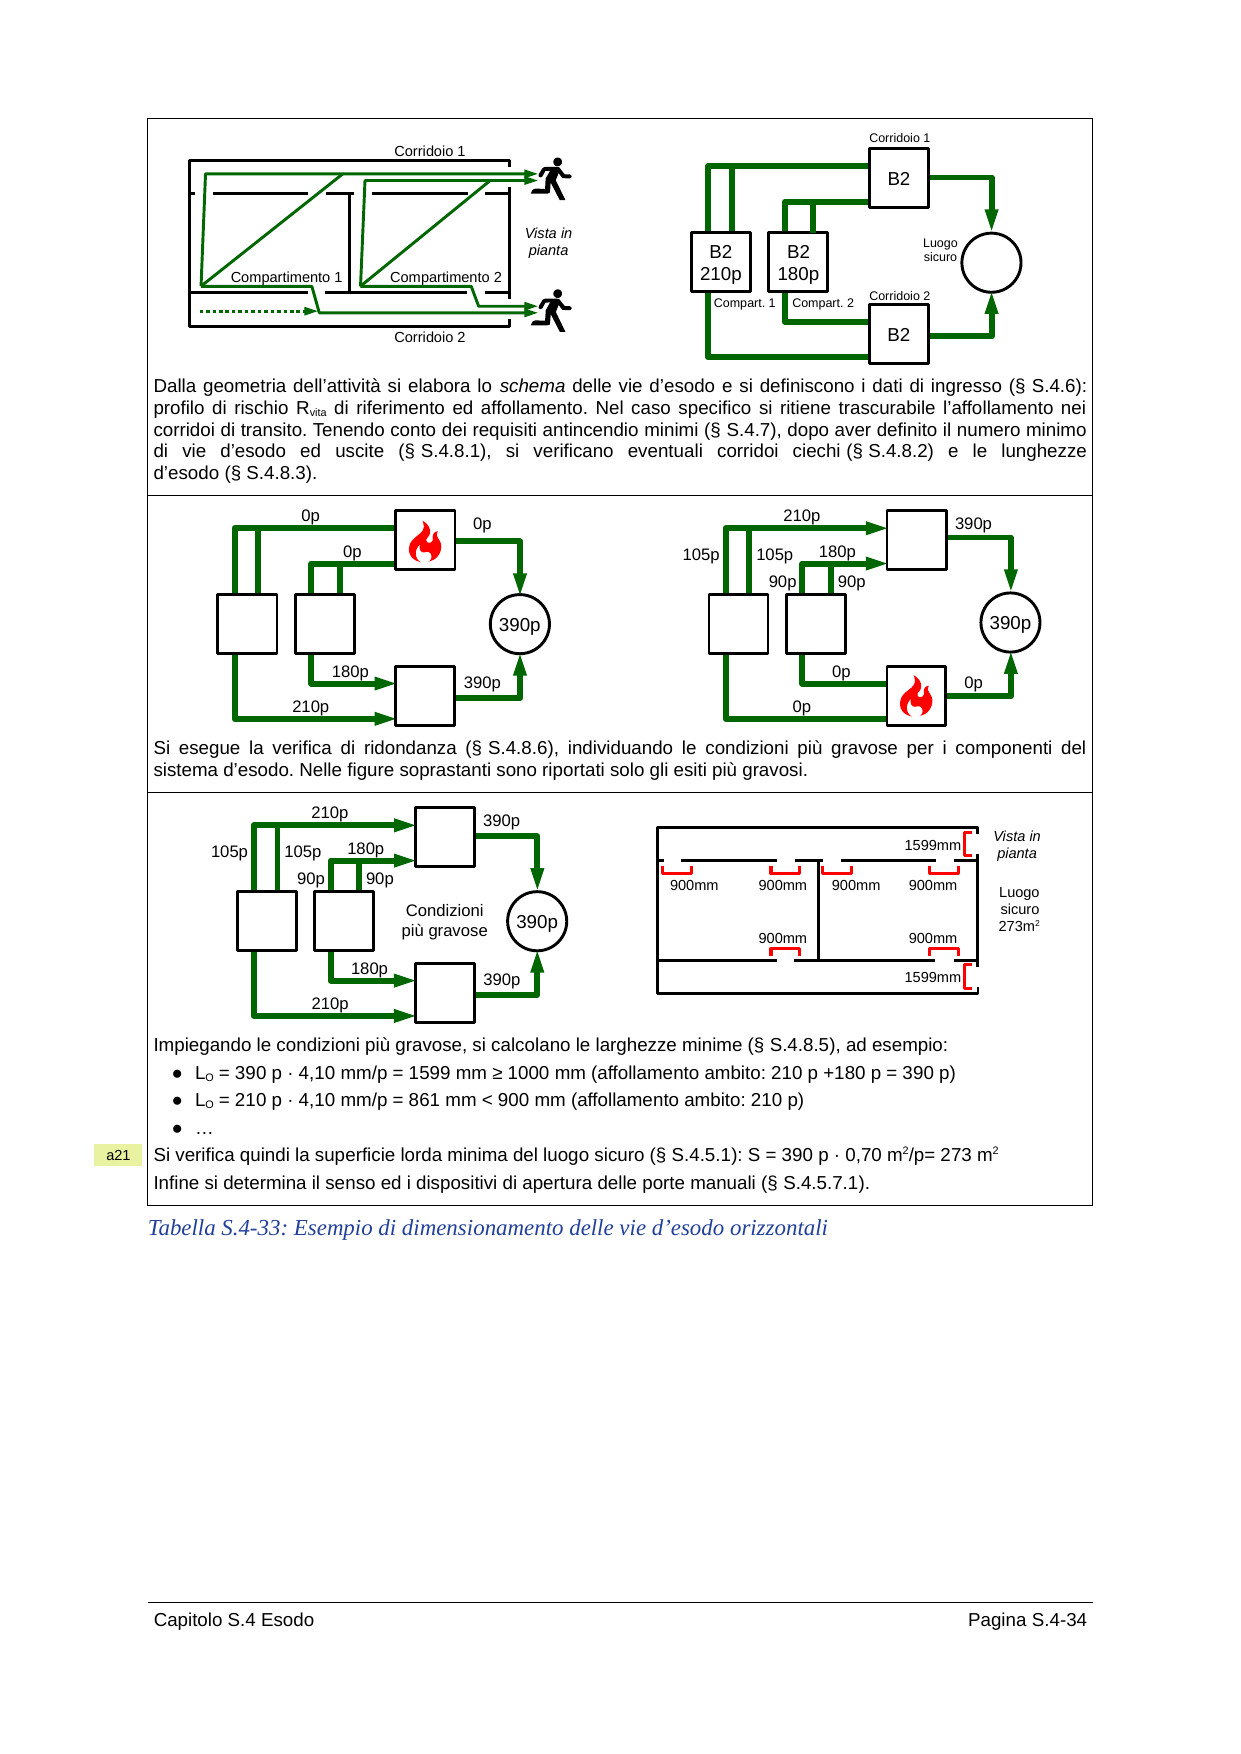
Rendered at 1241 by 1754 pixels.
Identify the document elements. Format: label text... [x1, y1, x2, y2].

table_cell [620, 496, 1092, 731]
table_cell Si esegue la verifica di ridondanza (§ S.4.8.6), individuando le condizioni più gravose per i componenti del sistema d’esodo. Nelle figure soprastanti sono riportati solo gli esiti più gravosi. [148, 731, 1092, 792]
table_cell [620, 793, 1092, 1028]
table_header [148, 119, 620, 369]
table_cell Impiegando le condizioni più gravose, si calcolano le larghezze minime (§ S.4.8.5), ad esempio: LO = 390 p · 4,10 mm/p = 1599 mm ≥ 1000 mm (affollamento ambito: 210 p +180 p = 390 p) LO = 210 p · 4,10 mm/p = 861 mm < 900 mm (affollamento ambito: 210 p) … Si verifica quindi la superficie lorda minima del luogo sicuro (§ S.4.5.1): S = 390 p · 0,70 m2/p= 273 m2 Infine si determina il senso ed i dispositivi di apertura delle porte manuali (§ S.4.5.7.1). [148, 1029, 1092, 1205]
table_header [620, 119, 1092, 369]
table_cell [148, 496, 620, 731]
table_cell [148, 793, 620, 1028]
text Tabella S.4-33: Esempio di dimensionamento delle vie d’esodo orizzontali [148, 1214, 1093, 1241]
table_cell Dalla geometria dell’attività si elabora lo schema delle vie d’esodo e si definiscono i dati di ingresso (§ S.4.6): profilo di rischio Rvita di riferimento ed affollamento. Nel caso specifico si ritiene trascurabile l’affollamento nei corridoi di transito. Tenendo conto dei requisiti antincendio minimi (§ S.4.7), dopo aver definito il numero minimo di vie d’esodo ed uscite (§ S.4.8.1), si verificano eventuali corridoi ciechi (§ S.4.8.2) e le lunghezze d’esodo (§ S.4.8.3). [148, 370, 1092, 495]
